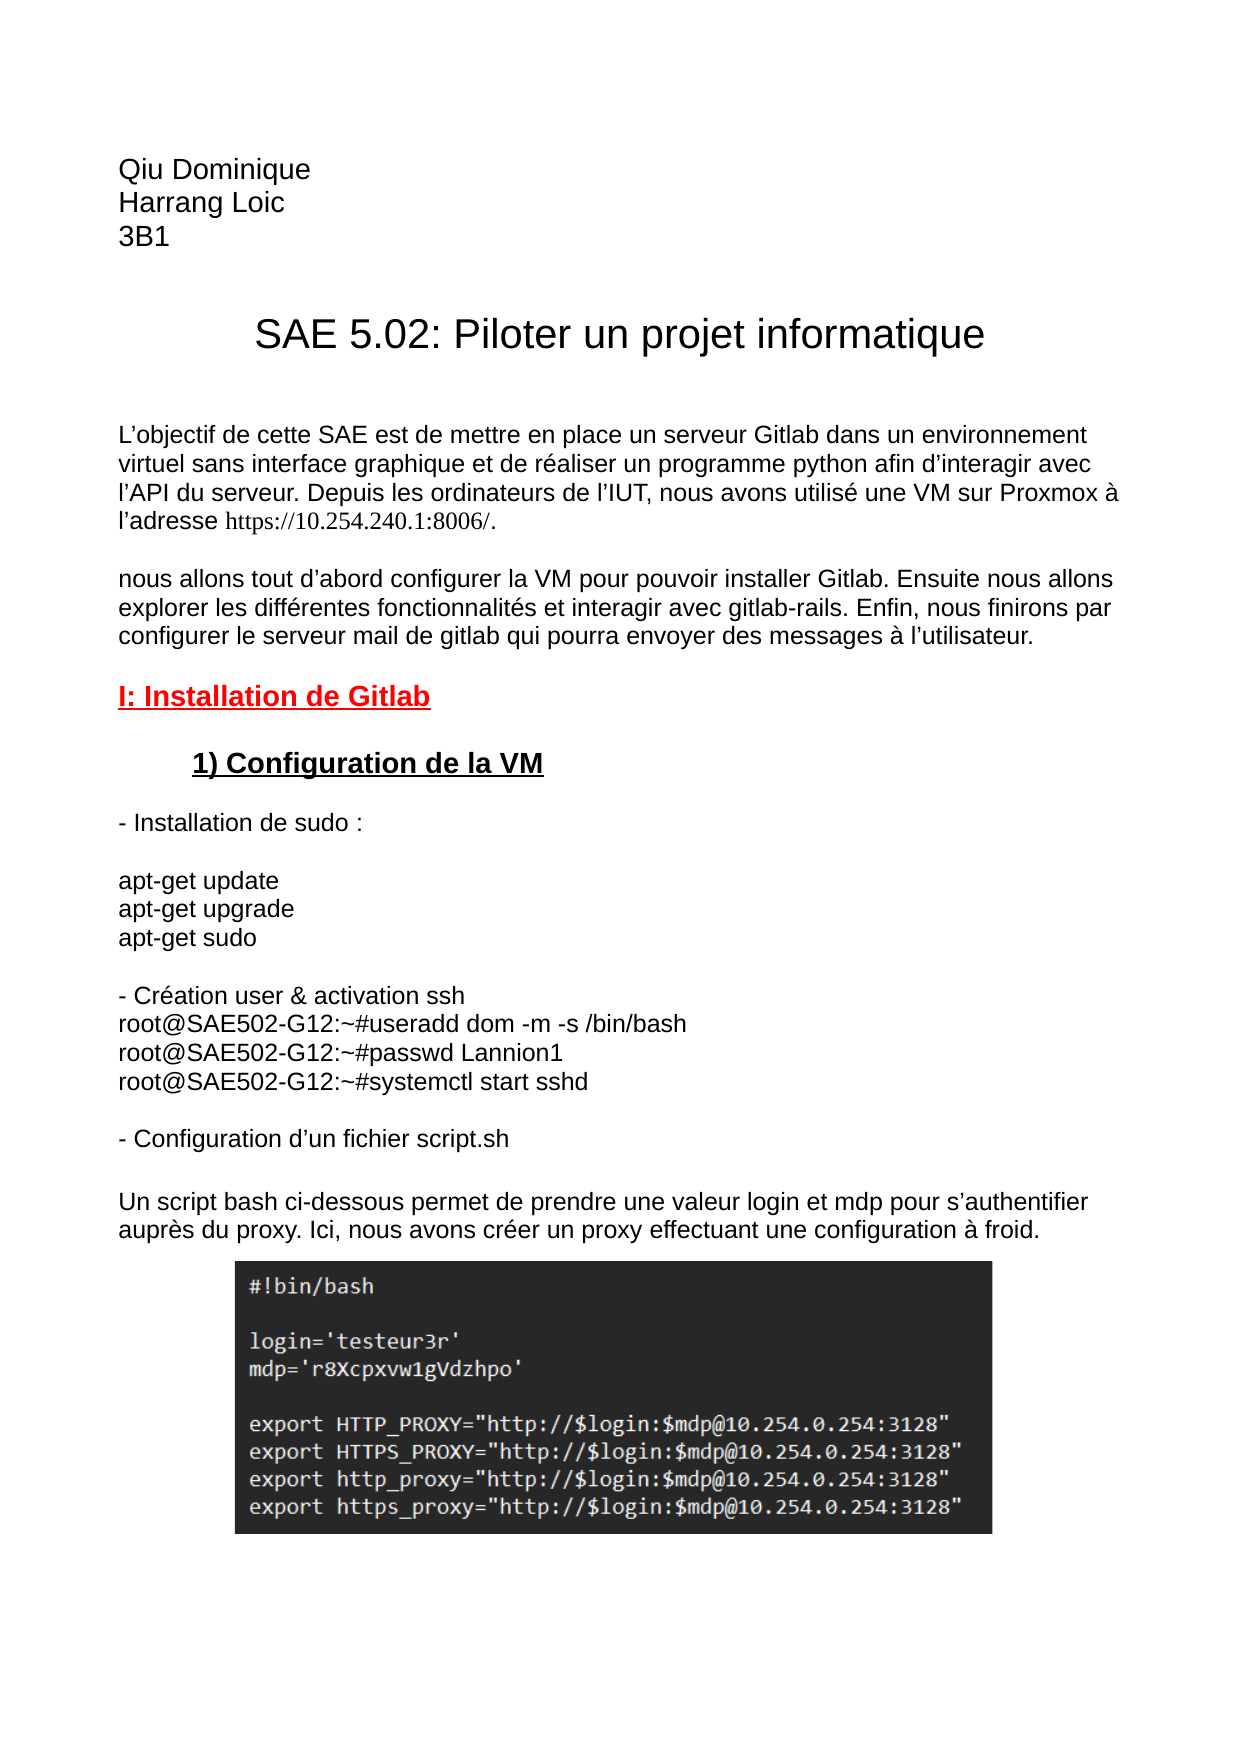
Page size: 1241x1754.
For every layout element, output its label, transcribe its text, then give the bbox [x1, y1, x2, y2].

text Harrang Loic [118, 185, 1122, 219]
text nous allons tout d’abord configurer la VM pour pouvoir installer Gitlab. Ensuite nous allons explorer les différentes fonctionnalités et interagir avec gitlab-rails. Enfin, nous finirons par configurer le serveur mail de gitlab qui pourra envoyer des messages à l’utilisateur. [118, 564, 1122, 650]
text apt-get upgrade [118, 894, 1122, 923]
text I: Installation de Gitlab [118, 679, 1122, 712]
text apt-get update [118, 866, 1122, 894]
text root@SAE502-G12:~#passwd Lannion1 [118, 1038, 1122, 1067]
text - Création user & activation ssh [118, 981, 1122, 1009]
text SAE 5.02: Piloter un projet informatique [118, 310, 1122, 358]
text - Installation de sudo : [118, 808, 1122, 837]
text 3B1 [118, 219, 1122, 252]
text L’objectif de cette SAE est de mettre en place un serveur Gitlab dans un environnement virtuel sans interface graphique et de réaliser un programme python afin d’interagir avec l’API du serveur. Depuis les ordinateurs de l’IUT, nous avons utilisé une VM sur Proxmox à l’adresse https://10.254.240.1:8006/. [118, 420, 1122, 535]
text apt-get sudo [118, 923, 1122, 952]
text - Configuration d’un fichier script.sh [118, 1124, 1122, 1153]
text root@SAE502-G12:~#systemctl start sshd [118, 1067, 1122, 1096]
text Qiu Dominique [118, 152, 1122, 185]
picture [234, 1261, 993, 1534]
text root@SAE502-G12:~#useradd dom -m -s /bin/bash [118, 1009, 1122, 1038]
text Un script bash ci-dessous permet de prendre une valeur login et mdp pour s’authentifier auprès du proxy. Ici, nous avons créer un proxy effectuant une configuration à froid. [118, 1187, 1122, 1244]
text 1) Configuration de la VM [118, 746, 1122, 779]
